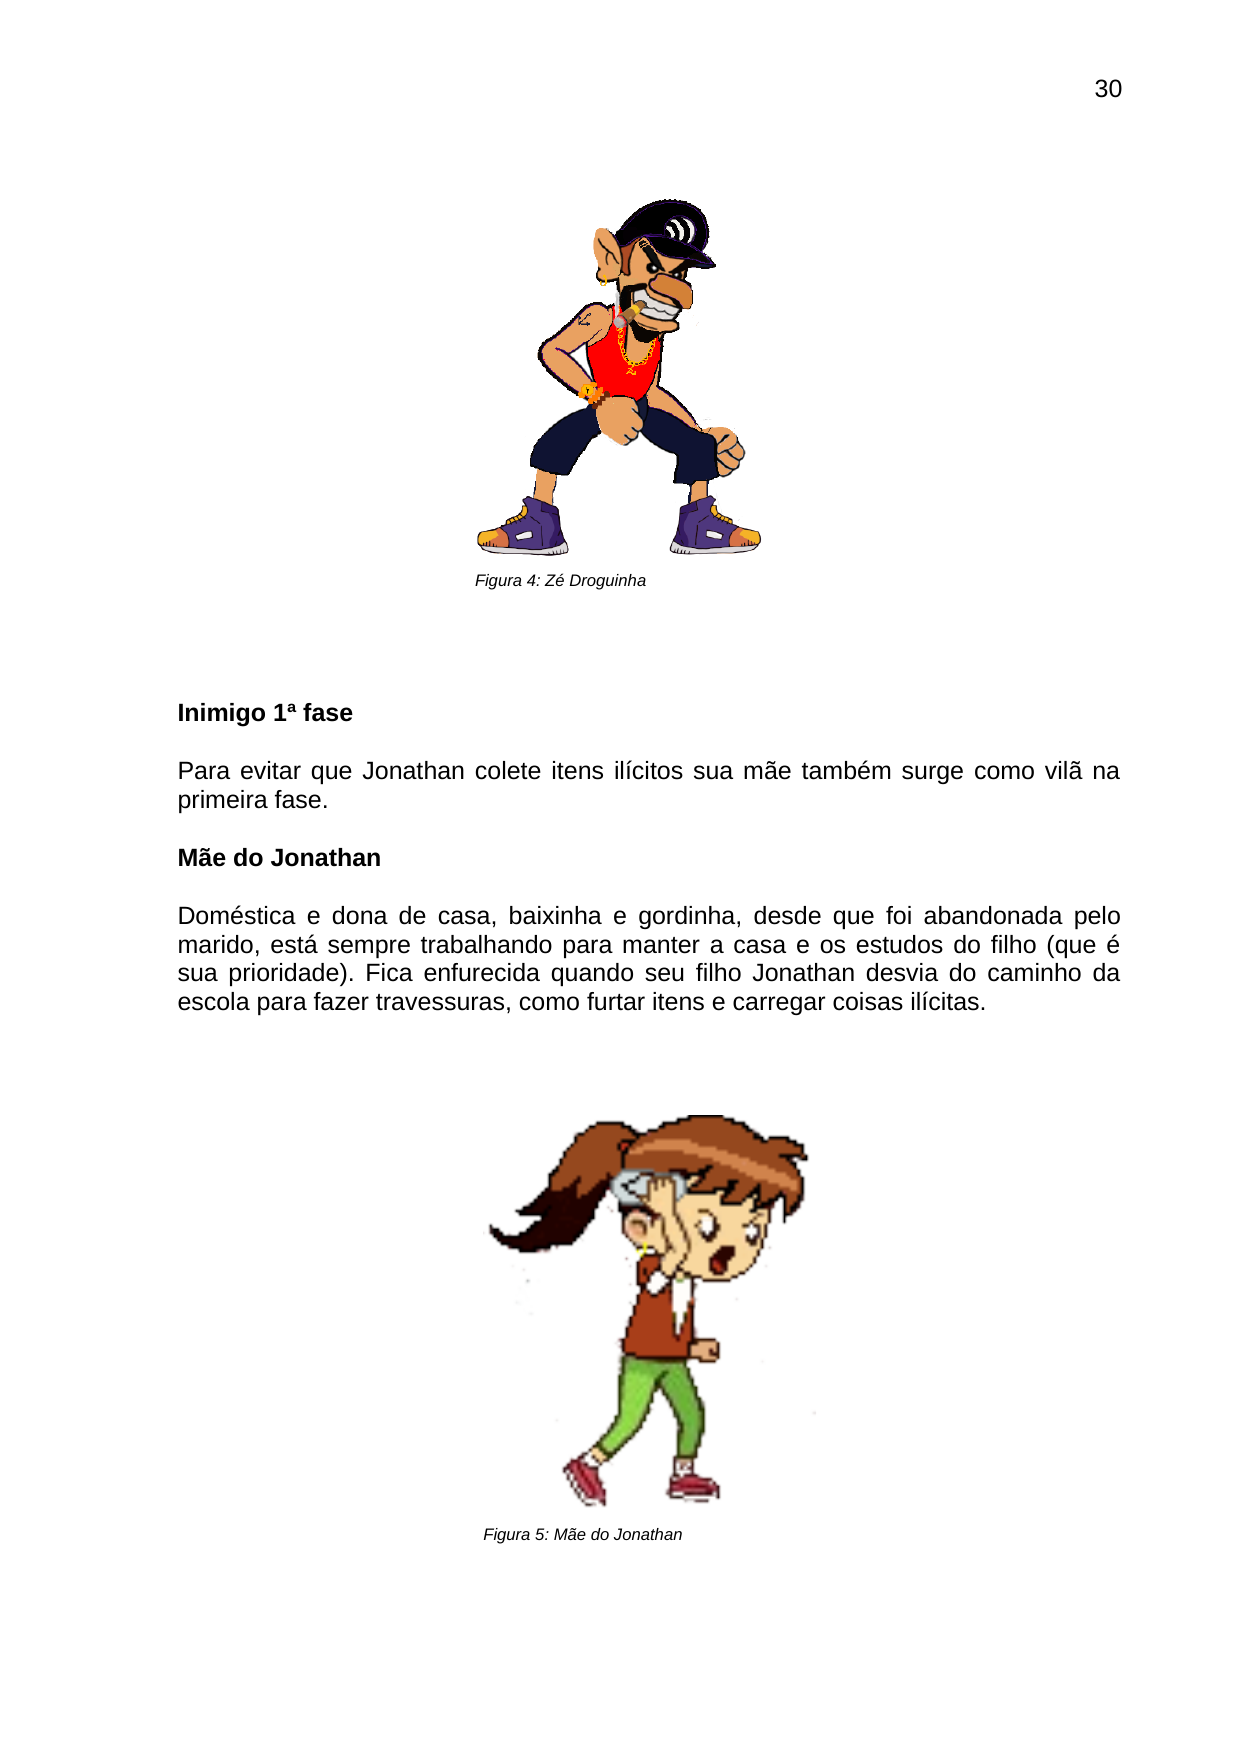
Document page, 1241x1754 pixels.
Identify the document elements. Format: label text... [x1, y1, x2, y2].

picture [483, 1115, 817, 1519]
picture [474, 193, 766, 565]
text Inimigo 1ª fase [177, 698, 1122, 727]
text Figura 5: Mãe do Jonathan [483, 1519, 816, 1544]
text Mãe do Jonathan [177, 843, 1122, 872]
text Doméstica e dona de casa, baixinha e gordinha, desde que foi abandonada pelo marido, está sempre trabalhando para manter a casa e os estudos do filho (que é sua prioridade). Fica enfurecida quando seu filho Jonathan desvia do caminho da escola para fazer travessuras, como furtar itens e carregar coisas ilícitas. [177, 901, 1122, 1016]
text Figura 4: Zé Droguinha [475, 565, 766, 590]
text Para evitar que Jonathan colete itens ilícitos sua mãe também surge como vilã na primeira fase. [177, 756, 1122, 814]
